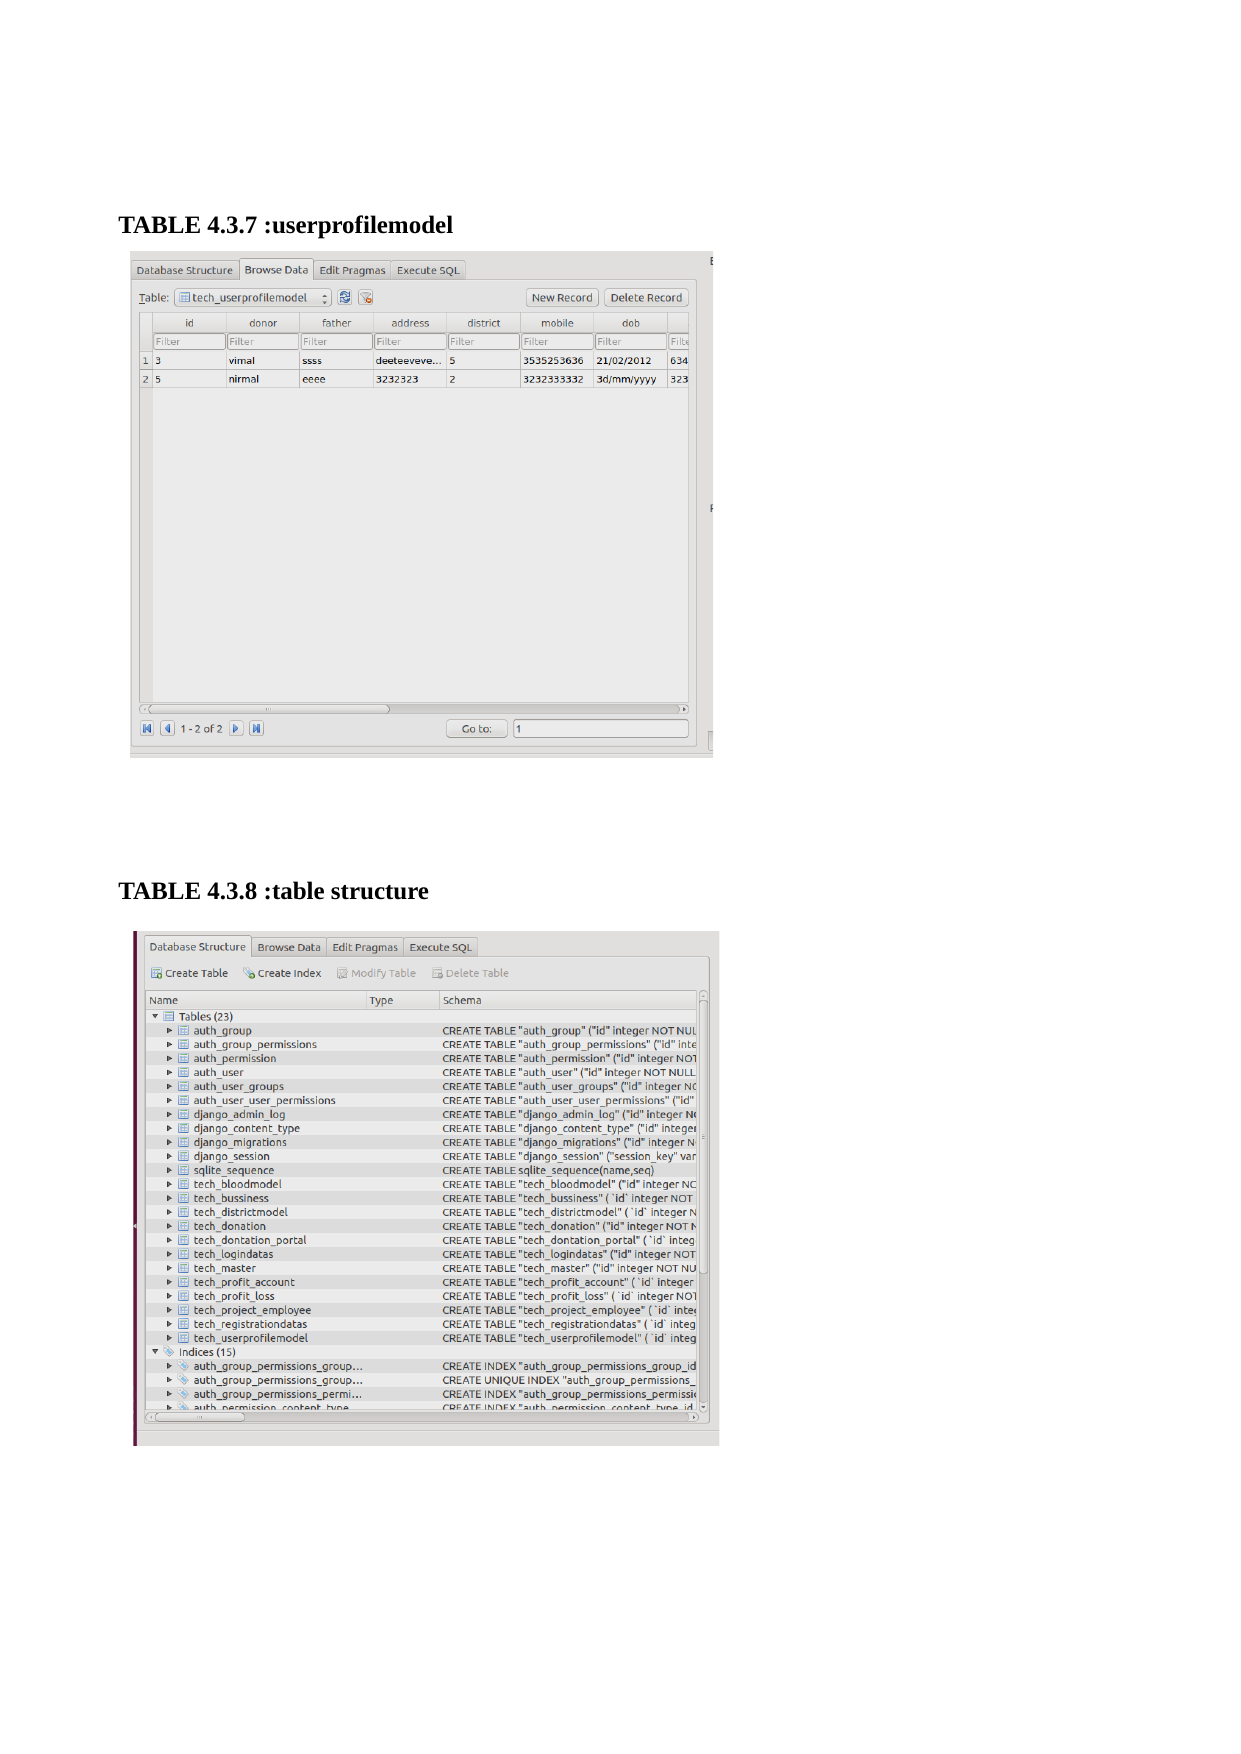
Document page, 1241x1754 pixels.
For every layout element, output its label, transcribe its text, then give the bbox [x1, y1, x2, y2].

picture [133, 931, 720, 1446]
picture [130, 251, 714, 758]
text TABLE 4.3.7 :userprofilemodel [118, 210, 1122, 239]
text TABLE 4.3.8 :table structure [118, 876, 1122, 905]
